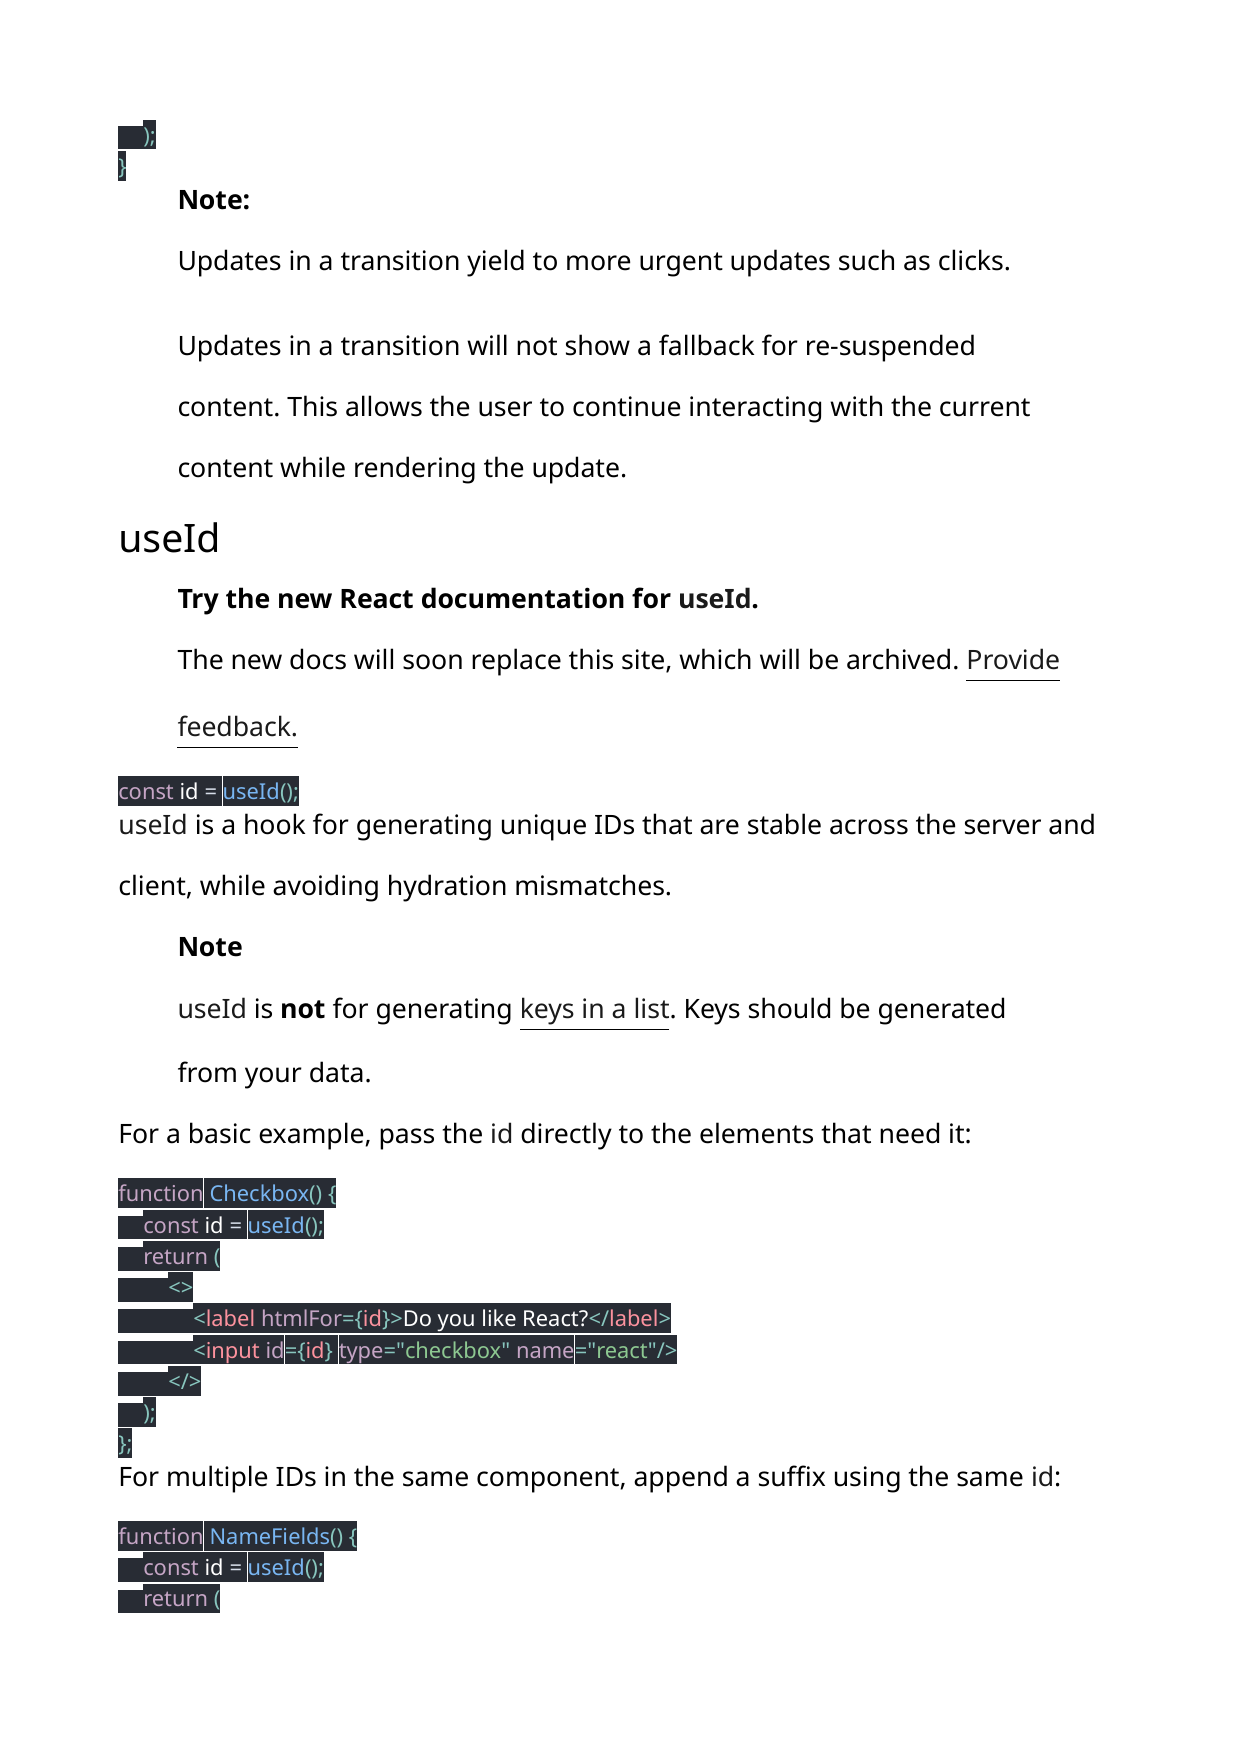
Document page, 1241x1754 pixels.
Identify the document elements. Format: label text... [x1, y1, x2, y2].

text Note: [177, 181, 1063, 217]
text function Checkbox() { [118, 1177, 1122, 1208]
text ); [118, 118, 1122, 149]
text The new docs will soon replace this site, which will be archived. Provide feedback. [177, 641, 1063, 747]
text <input id={id} type="checkbox" name="react"/> [118, 1333, 1122, 1364]
text const id = useId(); [118, 774, 1122, 806]
text ); [118, 1396, 1122, 1427]
subtitle useId [118, 511, 1122, 564]
text Updates in a transition will not show a fallback for re-suspended content. This allows the user to continue interacting with the current content while rendering the update. [177, 327, 1063, 486]
text <> [118, 1271, 1122, 1302]
text }; [118, 1427, 1122, 1458]
text function NameFields() { [118, 1519, 1122, 1551]
text <label htmlFor={id}>Do you like React?</label> [118, 1302, 1122, 1333]
text return ( [118, 1239, 1122, 1271]
text </> [118, 1364, 1122, 1396]
text Note [177, 928, 1063, 964]
text For multiple IDs in the same component, append a suffix using the same id: [118, 1458, 1122, 1494]
text useId is not for generating keys in a list. Keys should be generated from your data. [177, 990, 1063, 1090]
text const id = useId(); [118, 1208, 1122, 1239]
text return ( [118, 1582, 1122, 1613]
text For a basic example, pass the id directly to the elements that need it: [118, 1116, 1122, 1152]
text } [118, 149, 1122, 181]
text const id = useId(); [118, 1551, 1122, 1582]
text Try the new React documentation for useId. [177, 580, 1063, 616]
text Updates in a transition yield to more urgent updates such as clicks. [177, 242, 1063, 278]
text useId is a hook for generating unique IDs that are stable across the server and client, while avoiding hydration mismatches. [118, 806, 1122, 903]
